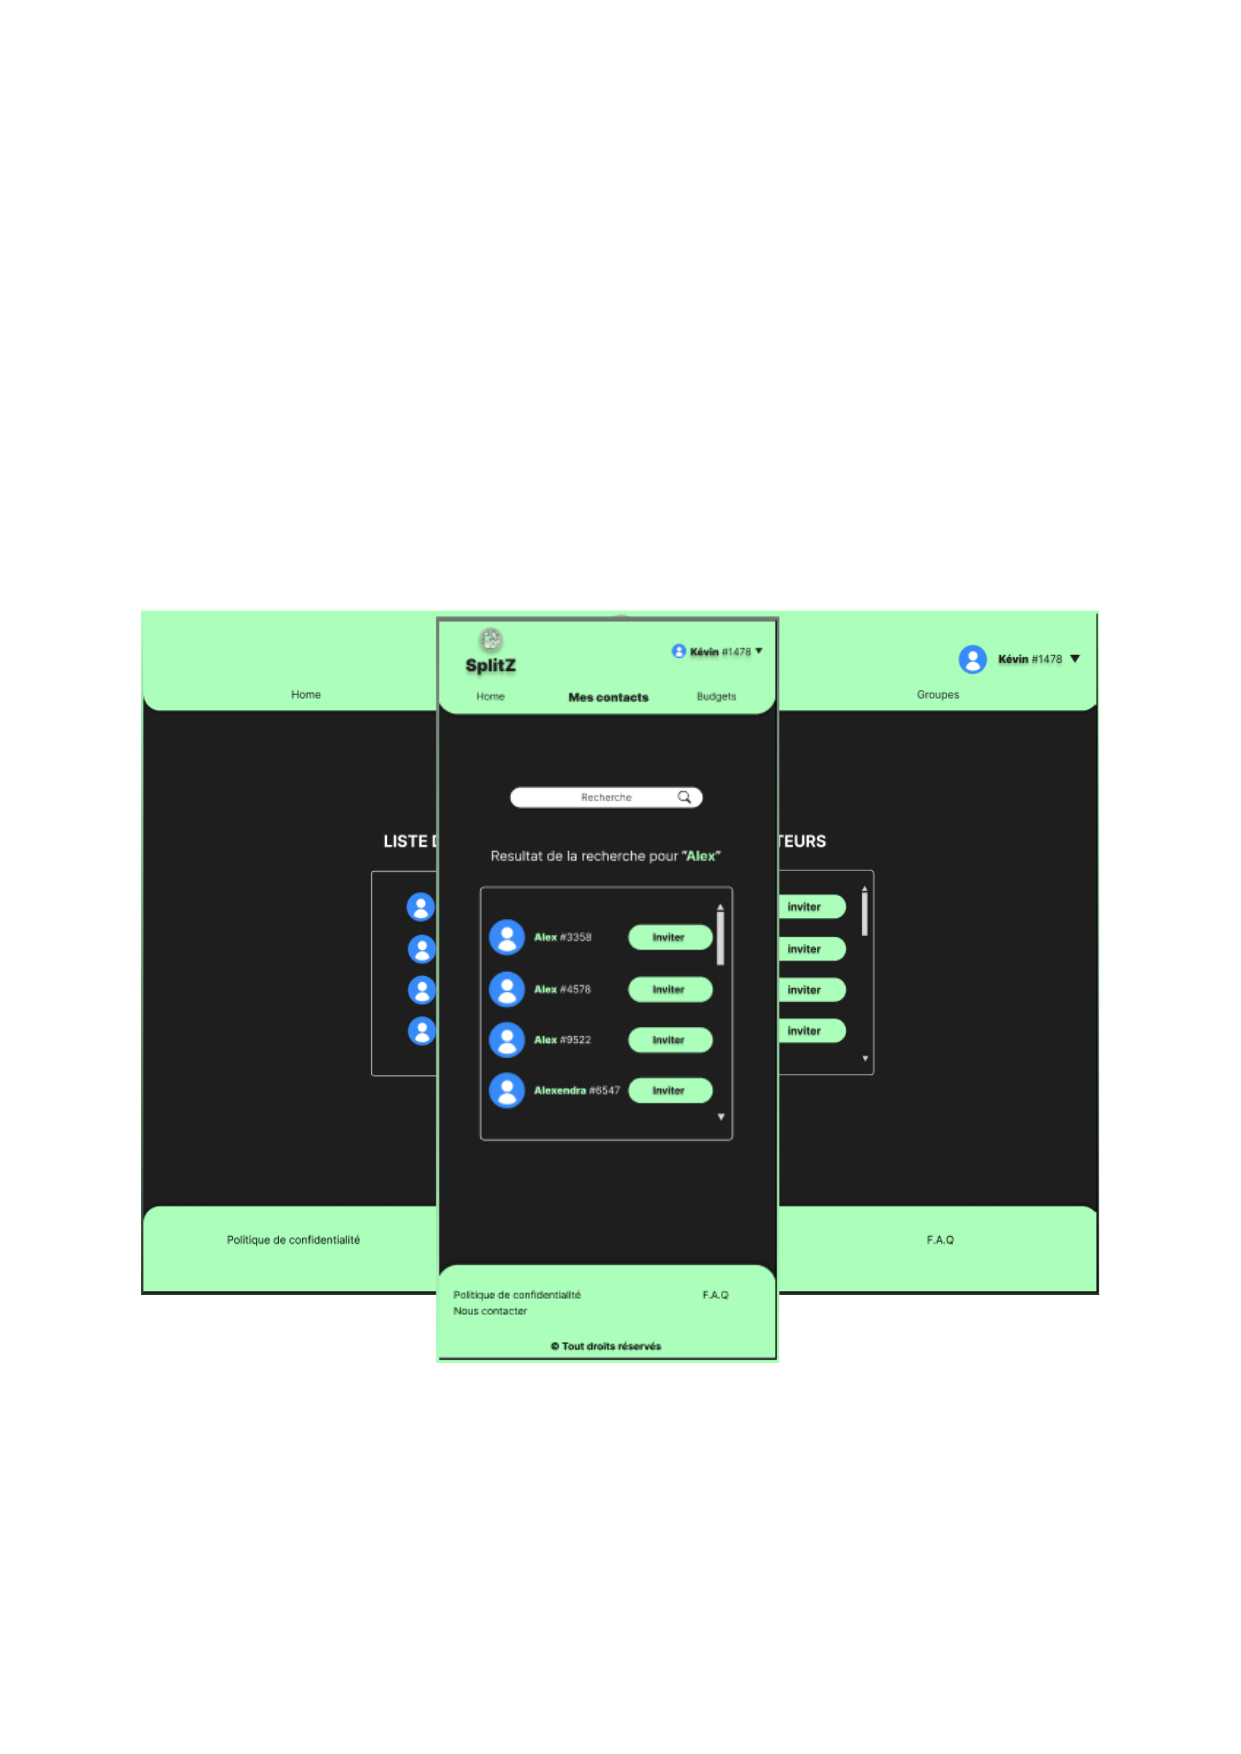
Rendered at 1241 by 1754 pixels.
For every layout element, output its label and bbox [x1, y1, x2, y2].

picture [141, 610, 1100, 1363]
